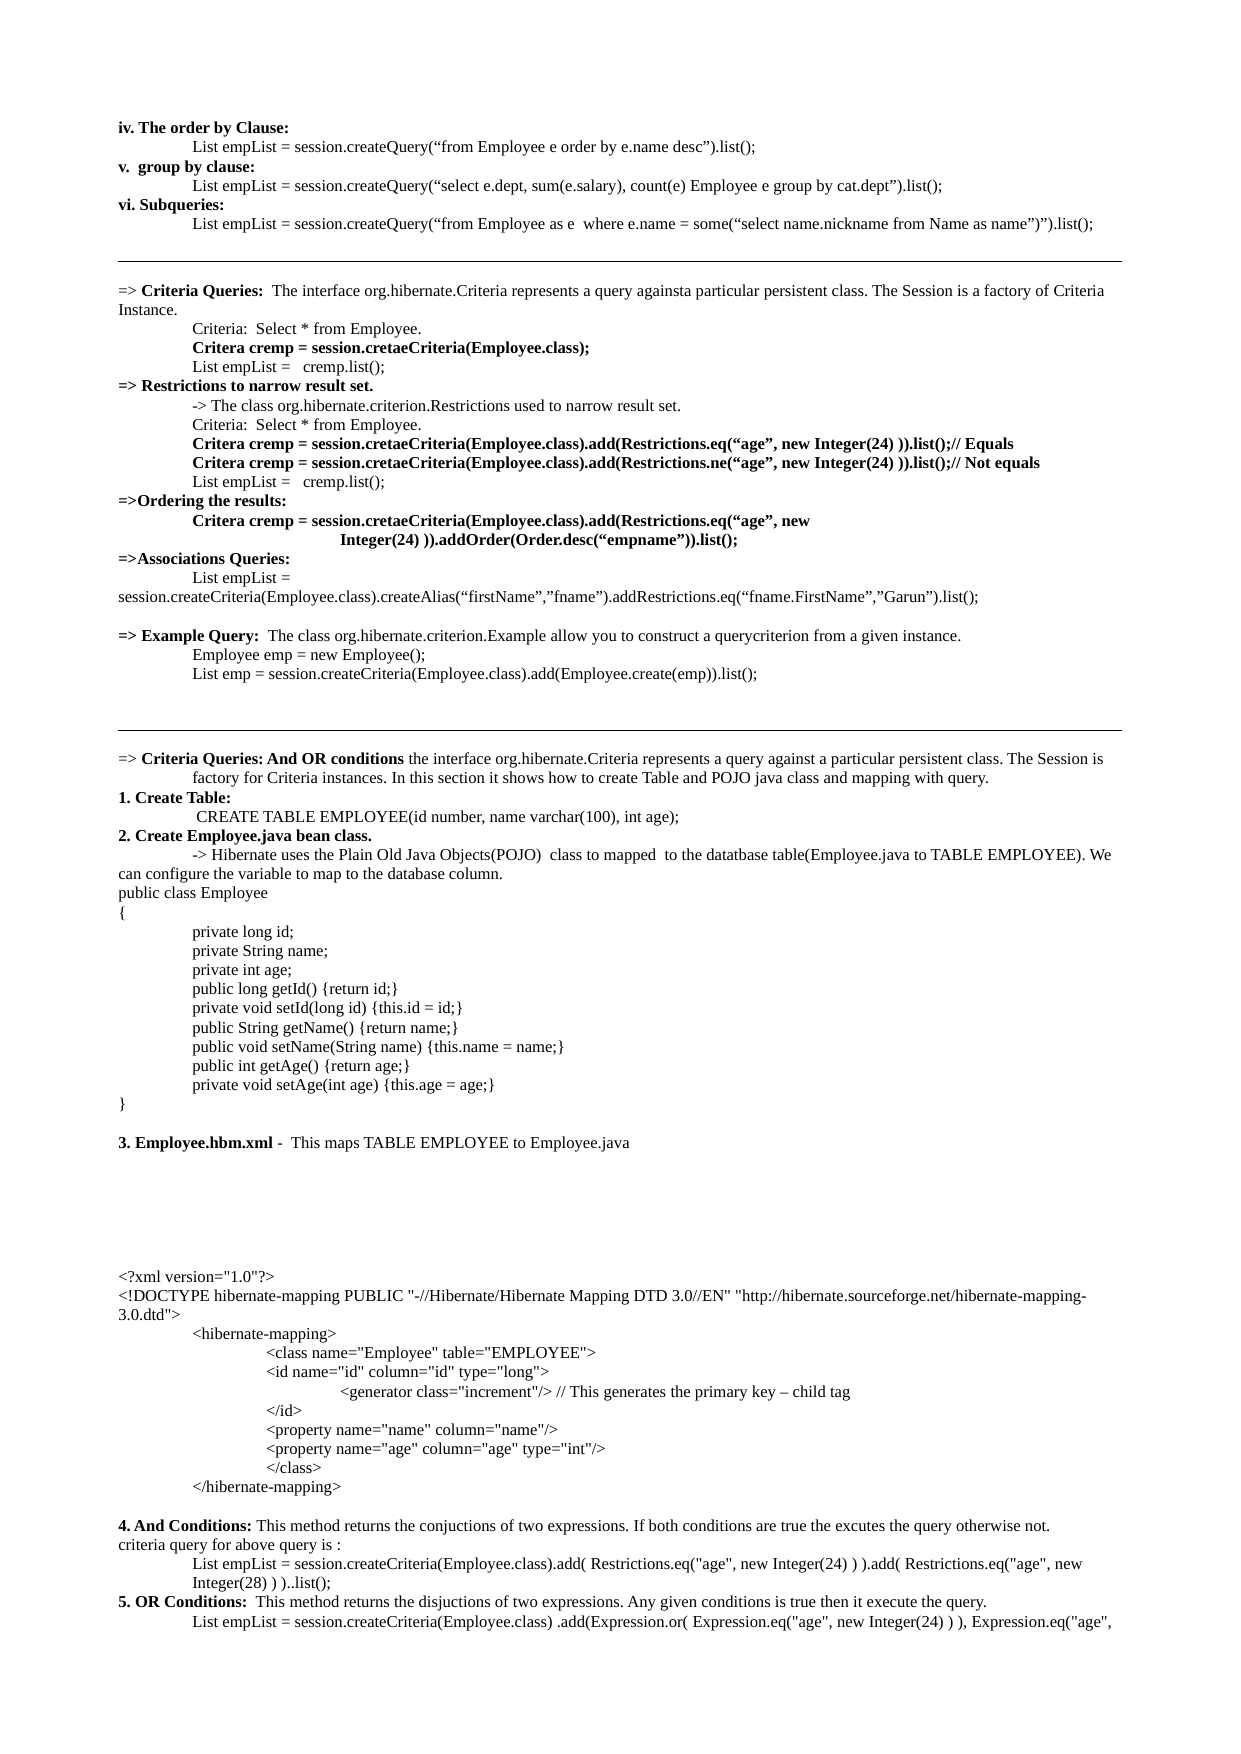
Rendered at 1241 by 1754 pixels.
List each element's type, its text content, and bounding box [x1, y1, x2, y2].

text CREATE TABLE EMPLOYEE(id number, name varchar(100), int age); [118, 807, 1122, 826]
text List empList = session.createQuery(“from Employee e order by e.name desc”).list(); [118, 137, 1122, 156]
text List empList = cremp.list(); [118, 357, 1122, 376]
text List emp = session.createCriteria(Employee.class).add(Employee.create(emp)).list(); [118, 664, 1122, 683]
text -> The class org.hibernate.criterion.Restrictions used to narrow result set. [118, 395, 1122, 414]
text =>Associations Queries: [118, 549, 1122, 568]
text { private long id; private String name; private int age; public long getId() {return id;} private void setId(long id) {this.id = id;} public String getName() {return name;} public void setName(String name) {this.name = name;} public int getAge() {return age;} private void setAge(int age) {this.age = age;} } [118, 902, 1122, 1113]
text iv. The order by Clause: [118, 118, 1122, 137]
text -> Hibernate uses the Plain Old Java Objects(POJO) class to mapped to the datatbase table(Employee.java to TABLE EMPLOYEE). We can configure the variable to map to the database column. [118, 845, 1122, 883]
text criteria query for above query is : List empList = session.createCriteria(Employee.class).add( Restrictions.eq("age", new Integer(24) ) ).add( Restrictions.eq("age", new Integer(28) ) )..list(); [118, 1535, 1122, 1592]
text 5. OR Conditions: This method returns the disjuctions of two expressions. Any given conditions is true then it execute the query. [118, 1592, 1122, 1611]
text Critera cremp = session.cretaeCriteria(Employee.class).add(Restrictions.ne(“age”, new Integer(24) )).list();// Not equals [118, 453, 1122, 472]
text 1. Create Table: [118, 787, 1122, 807]
text List empList = session.createQuery(“select e.dept, sum(e.salary), count(e) Employee e group by cat.dept”).list(); [118, 176, 1122, 195]
text vi. Subqueries: [118, 195, 1122, 214]
text Critera cremp = session.cretaeCriteria(Employee.class).add(Restrictions.eq(“age”, new Integer(24) )).addOrder(Order.desc(“empname”)).list(); [118, 510, 1122, 549]
text => Criteria Queries: The interface org.hibernate.Criteria represents a query againsta particular persistent class. The Session is a factory of Criteria Instance. [118, 280, 1122, 319]
text v. group by clause: [118, 156, 1122, 176]
text List empList = session.createCriteria(Employee.class).createAlias(“firstName”,”fname”).addRestrictions.eq(“fname.FirstName”,”Garun”).list(); [118, 568, 1122, 606]
text Critera cremp = session.cretaeCriteria(Employee.class); [118, 338, 1122, 357]
text public class Employee [118, 883, 1122, 902]
text => Restrictions to narrow result set. [118, 376, 1122, 395]
text => Criteria Queries: And OR conditions the interface org.hibernate.Criteria represents a query against a particular persistent class. The Session is factory for Criteria instances. In this section it shows how to create Table and POJO java class and mapping with query. [118, 749, 1122, 787]
text Critera cremp = session.cretaeCriteria(Employee.class).add(Restrictions.eq(“age”, new Integer(24) )).list();// Equals [118, 434, 1122, 453]
text Criteria: Select * from Employee. [118, 414, 1122, 434]
text 2. Create Employee.java bean class. [118, 826, 1122, 845]
text List empList = session.createCriteria(Employee.class) .add(Expression.or( Expression.eq("age", new Integer(24) ) ), Expression.eq("age", [118, 1611, 1122, 1631]
text => Example Query: The class org.hibernate.criterion.Example allow you to construct a querycriterion from a given instance. [118, 625, 1122, 644]
text Criteria: Select * from Employee. [118, 319, 1122, 338]
text Employee emp = new Employee(); [118, 644, 1122, 664]
text 3. Employee.hbm.xml - This maps TABLE EMPLOYEE to Employee.java [118, 1132, 1122, 1152]
text <?xml version="1.0"?> <!DOCTYPE hibernate-mapping PUBLIC "-//Hibernate/Hibernate Mapping DTD 3.0//EN" "http://hibernate.sourceforge.net/hibernate-mapping-3.0.dtd"> <hibernate-mapping> <class name="Employee" table="EMPLOYEE"> <id name="id" column="id" type="long"> <generator class="increment"/> // This generates the primary key – child tag </id> <property name="name" column="name"/> <property name="age" column="age" type="int"/> </class> </hibernate-mapping> [118, 1266, 1122, 1496]
text =>Ordering the results: [118, 491, 1122, 510]
text List empList = cremp.list(); [118, 472, 1122, 491]
text List empList = session.createQuery(“from Employee as e where e.name = some(“select name.nickname from Name as name”)”).list(); [118, 214, 1122, 233]
text 4. And Conditions: This method returns the conjuctions of two expressions. If both conditions are true the excutes the query otherwise not. [118, 1516, 1122, 1535]
